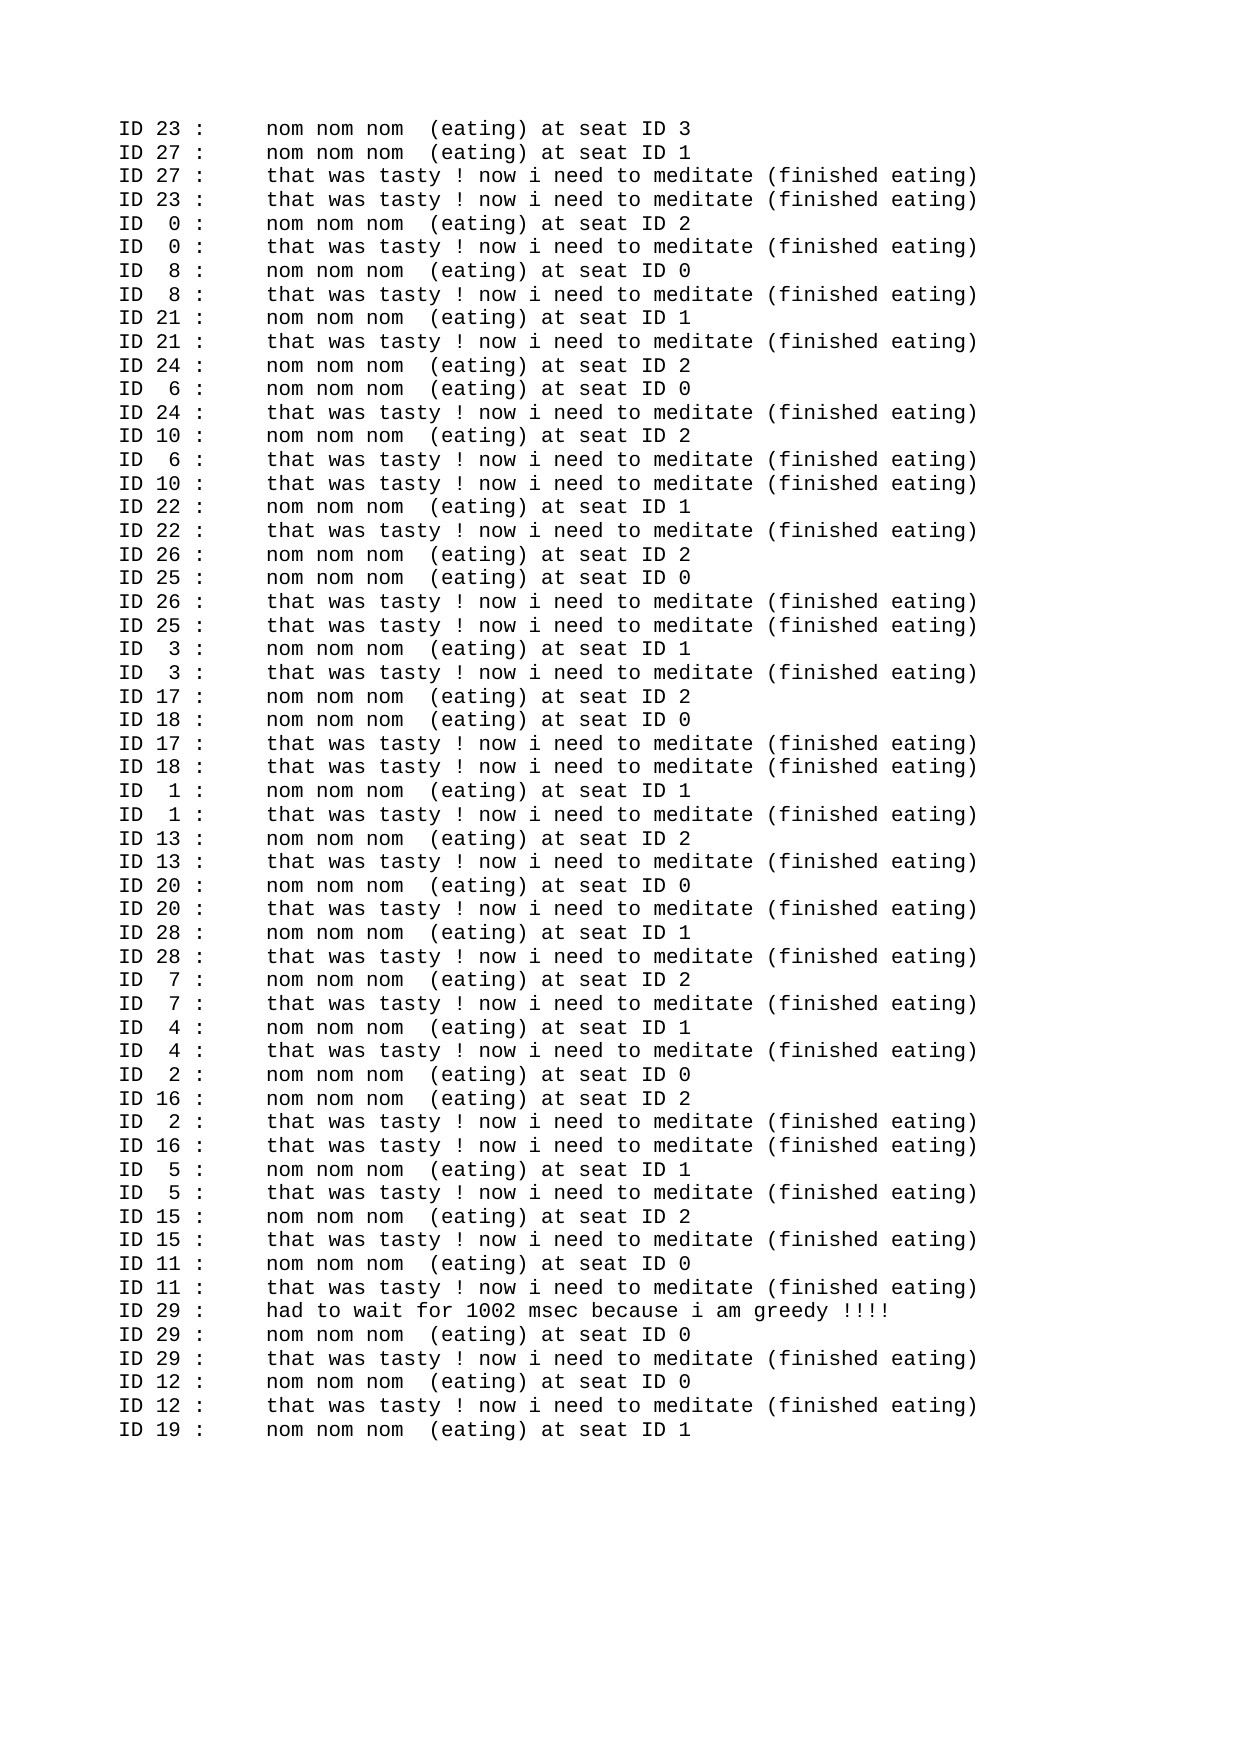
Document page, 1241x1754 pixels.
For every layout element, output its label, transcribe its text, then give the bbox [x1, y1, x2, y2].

text ID 21 : that was tasty ! now i need to meditate (finished eating) [118, 331, 1122, 354]
text ID 17 : that was tasty ! now i need to meditate (finished eating) [118, 733, 1122, 757]
text ID 7 : that was tasty ! now i need to meditate (finished eating) [118, 993, 1122, 1017]
text ID 10 : nom nom nom (eating) at seat ID 2 [118, 426, 1122, 449]
text ID 25 : nom nom nom (eating) at seat ID 0 [118, 567, 1122, 591]
text ID 27 : that was tasty ! now i need to meditate (finished eating) [118, 165, 1122, 189]
text ID 2 : that was tasty ! now i need to meditate (finished eating) [118, 1111, 1122, 1135]
text ID 20 : that was tasty ! now i need to meditate (finished eating) [118, 898, 1122, 922]
text ID 5 : that was tasty ! now i need to meditate (finished eating) [118, 1182, 1122, 1206]
text ID 28 : that was tasty ! now i need to meditate (finished eating) [118, 946, 1122, 969]
text ID 24 : that was tasty ! now i need to meditate (finished eating) [118, 402, 1122, 426]
text ID 7 : nom nom nom (eating) at seat ID 2 [118, 969, 1122, 993]
text ID 1 : that was tasty ! now i need to meditate (finished eating) [118, 804, 1122, 827]
text ID 29 : that was tasty ! now i need to meditate (finished eating) [118, 1348, 1122, 1371]
text ID 11 : that was tasty ! now i need to meditate (finished eating) [118, 1277, 1122, 1300]
text ID 8 : that was tasty ! now i need to meditate (finished eating) [118, 284, 1122, 307]
text ID 22 : that was tasty ! now i need to meditate (finished eating) [118, 520, 1122, 544]
text ID 19 : nom nom nom (eating) at seat ID 1 [118, 1419, 1122, 1442]
text ID 12 : that was tasty ! now i need to meditate (finished eating) [118, 1395, 1122, 1419]
text ID 15 : that was tasty ! now i need to meditate (finished eating) [118, 1229, 1122, 1253]
text ID 26 : that was tasty ! now i need to meditate (finished eating) [118, 591, 1122, 615]
text ID 25 : that was tasty ! now i need to meditate (finished eating) [118, 615, 1122, 638]
text ID 16 : nom nom nom (eating) at seat ID 2 [118, 1088, 1122, 1111]
text ID 12 : nom nom nom (eating) at seat ID 0 [118, 1371, 1122, 1395]
text ID 17 : nom nom nom (eating) at seat ID 2 [118, 686, 1122, 709]
text ID 21 : nom nom nom (eating) at seat ID 1 [118, 307, 1122, 331]
text ID 20 : nom nom nom (eating) at seat ID 0 [118, 875, 1122, 898]
text ID 26 : nom nom nom (eating) at seat ID 2 [118, 544, 1122, 567]
text ID 16 : that was tasty ! now i need to meditate (finished eating) [118, 1135, 1122, 1158]
text ID 6 : that was tasty ! now i need to meditate (finished eating) [118, 449, 1122, 473]
text ID 10 : that was tasty ! now i need to meditate (finished eating) [118, 473, 1122, 496]
text ID 5 : nom nom nom (eating) at seat ID 1 [118, 1158, 1122, 1182]
text ID 24 : nom nom nom (eating) at seat ID 2 [118, 354, 1122, 378]
text ID 28 : nom nom nom (eating) at seat ID 1 [118, 922, 1122, 946]
text ID 2 : nom nom nom (eating) at seat ID 0 [118, 1064, 1122, 1088]
text ID 6 : nom nom nom (eating) at seat ID 0 [118, 378, 1122, 402]
text ID 18 : nom nom nom (eating) at seat ID 0 [118, 709, 1122, 733]
text ID 11 : nom nom nom (eating) at seat ID 0 [118, 1253, 1122, 1277]
text ID 3 : nom nom nom (eating) at seat ID 1 [118, 638, 1122, 662]
text ID 13 : nom nom nom (eating) at seat ID 2 [118, 827, 1122, 851]
text ID 8 : nom nom nom (eating) at seat ID 0 [118, 260, 1122, 284]
text ID 4 : that was tasty ! now i need to meditate (finished eating) [118, 1040, 1122, 1064]
text ID 4 : nom nom nom (eating) at seat ID 1 [118, 1017, 1122, 1040]
text ID 0 : nom nom nom (eating) at seat ID 2 [118, 213, 1122, 236]
text ID 23 : nom nom nom (eating) at seat ID 3 [118, 118, 1122, 142]
text ID 0 : that was tasty ! now i need to meditate (finished eating) [118, 236, 1122, 260]
text ID 23 : that was tasty ! now i need to meditate (finished eating) [118, 189, 1122, 213]
text ID 13 : that was tasty ! now i need to meditate (finished eating) [118, 851, 1122, 875]
text ID 22 : nom nom nom (eating) at seat ID 1 [118, 496, 1122, 520]
text ID 1 : nom nom nom (eating) at seat ID 1 [118, 780, 1122, 804]
text ID 18 : that was tasty ! now i need to meditate (finished eating) [118, 757, 1122, 780]
text ID 29 : nom nom nom (eating) at seat ID 0 [118, 1324, 1122, 1348]
text ID 29 : had to wait for 1002 msec because i am greedy !!!! [118, 1300, 1122, 1324]
text ID 15 : nom nom nom (eating) at seat ID 2 [118, 1206, 1122, 1229]
text ID 3 : that was tasty ! now i need to meditate (finished eating) [118, 662, 1122, 686]
text ID 27 : nom nom nom (eating) at seat ID 1 [118, 142, 1122, 165]
